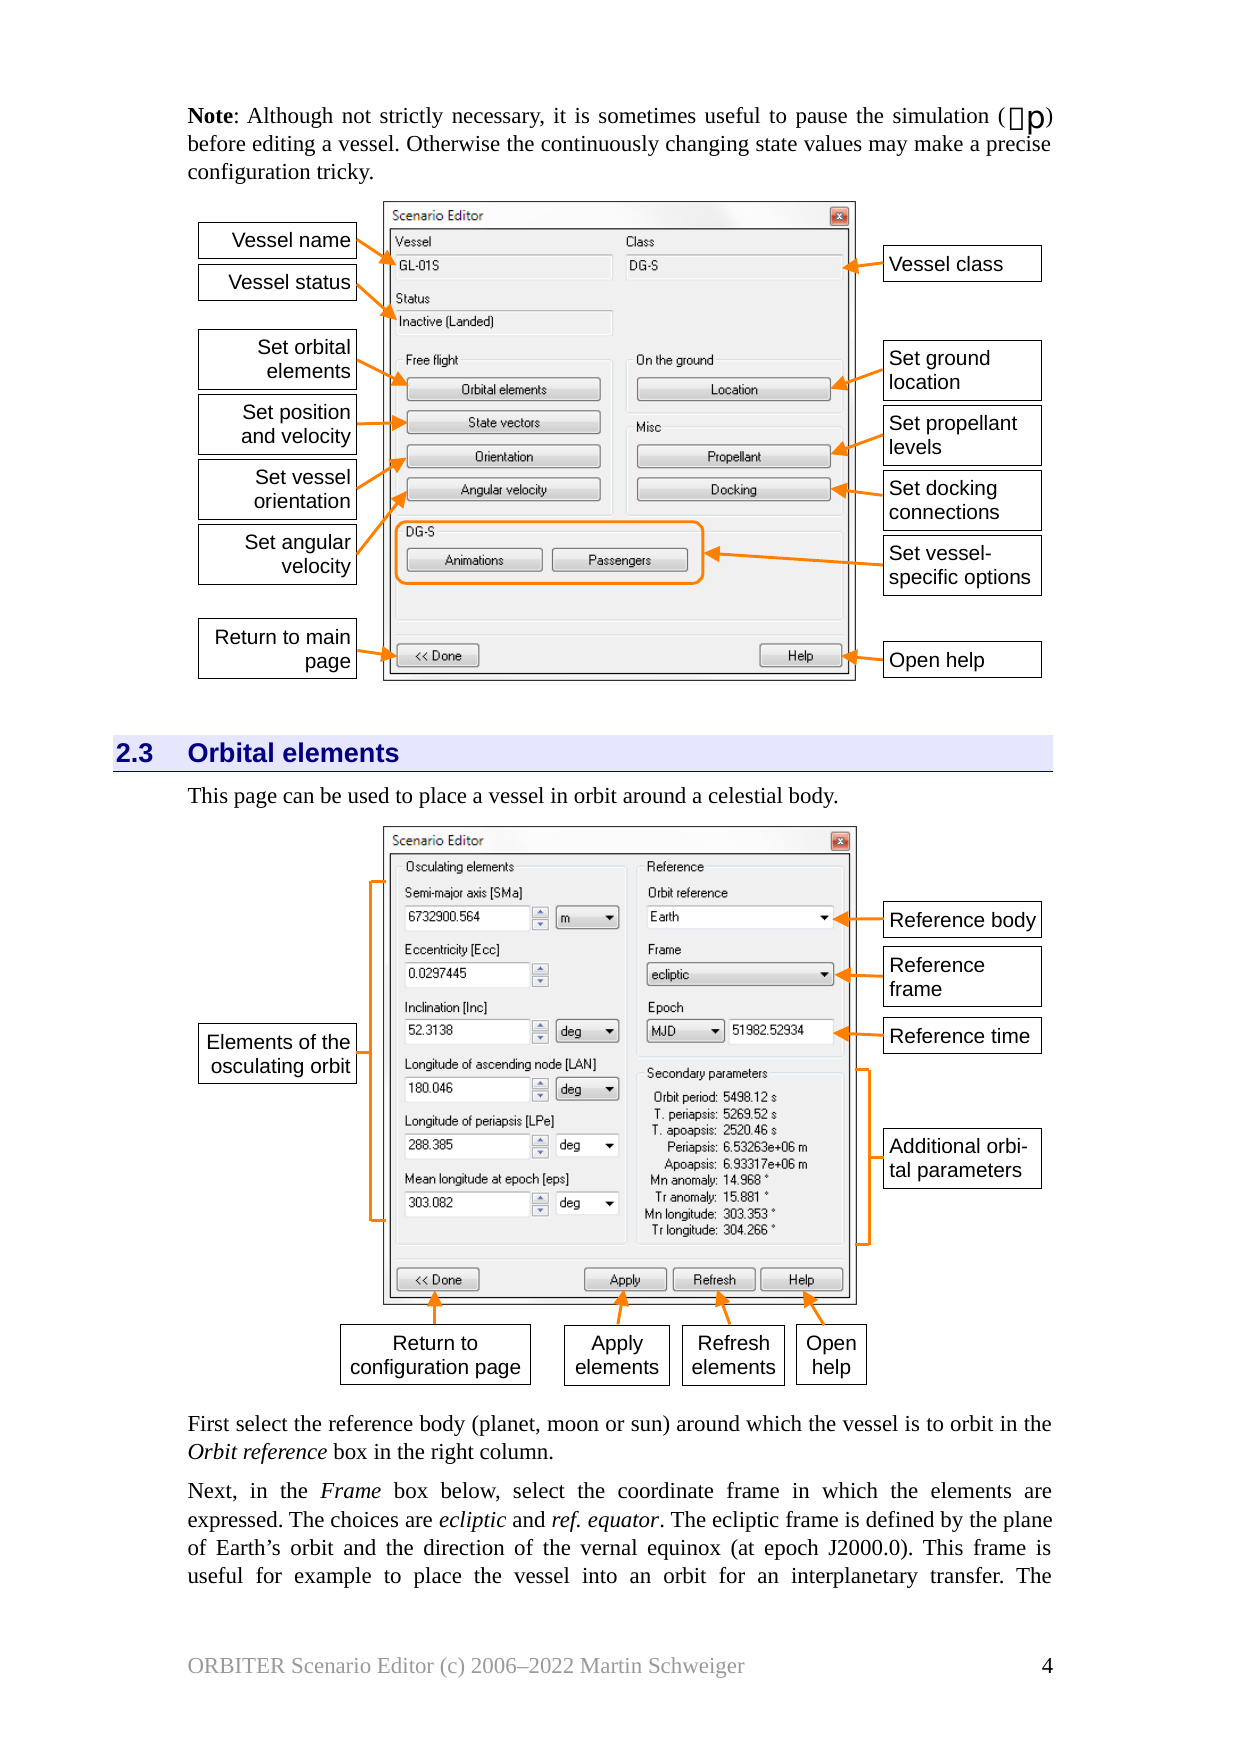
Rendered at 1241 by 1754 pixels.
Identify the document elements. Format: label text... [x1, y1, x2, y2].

picture [383, 201, 856, 681]
subtitle Orbital elements [113, 735, 1053, 771]
text This page can be used to place a vessel in orbit around a celestial body. [187, 781, 1053, 810]
picture [398, 524, 701, 581]
text First select the reference body (planet, moon or sun) around which the vessel is to orbit in the Orbit reference box in the right column. [187, 820, 1053, 1466]
text Next, in the Frame box below, select the coordinate frame in which the elements are expressed. The choices are ecliptic and ref. equator. The ecliptic frame is defined by the plane of Earth’s orbit and the direction of the vernal equinox (at epoch J2000.0). This frame is useful for example to place the vessel into an orbit for an interplanetary transfer. The [187, 1476, 1053, 1589]
text Note: Although not strictly necessary, it is sometimes useful to pause the simulation (p) before editing a vessel. Otherwise the continuously changing state values may make a precise configuration tricky. [187, 100, 1053, 185]
picture [383, 826, 857, 1305]
